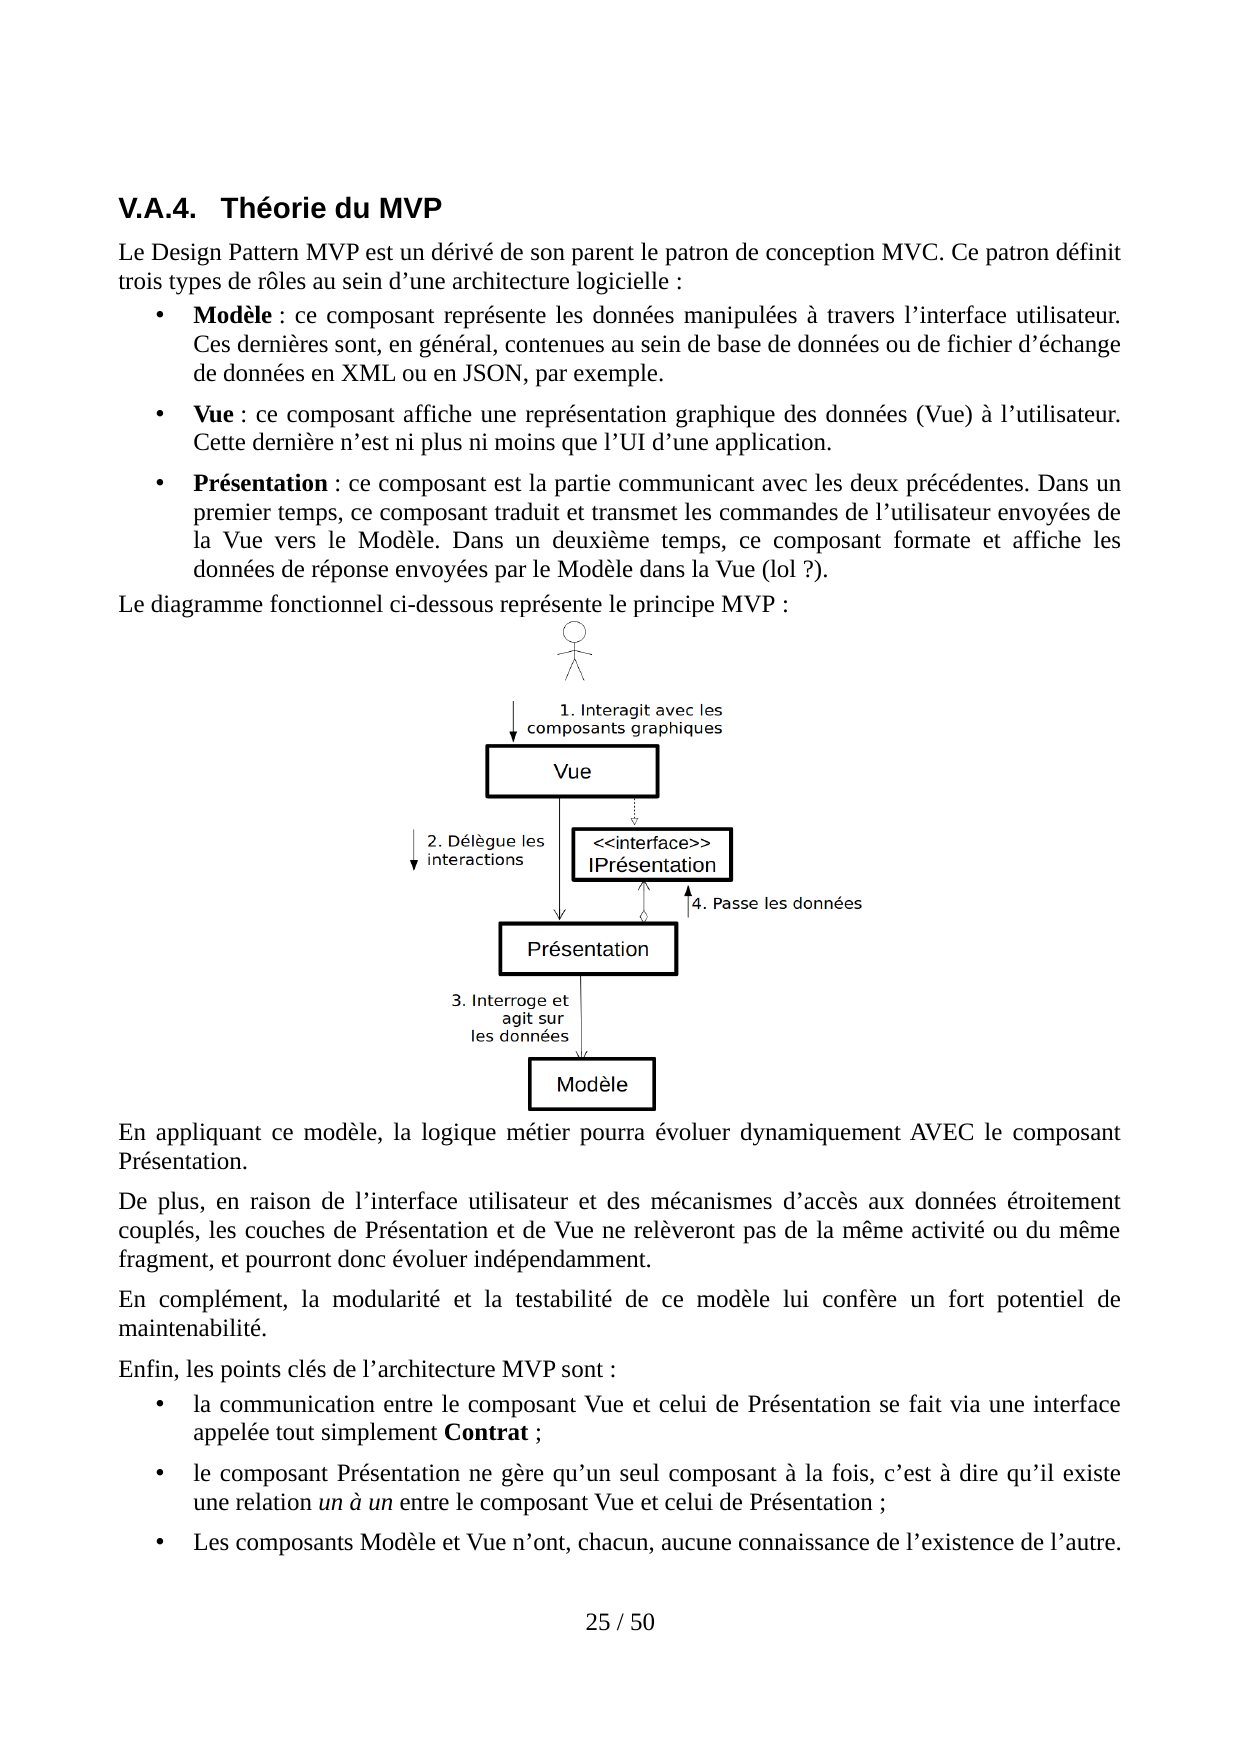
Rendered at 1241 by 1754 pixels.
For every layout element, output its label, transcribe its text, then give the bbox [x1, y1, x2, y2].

list la communication entre le composant Vue et celui de Présentation se fait via une interface appelée tout simplement Contrat ; [156, 1389, 1122, 1446]
list Présentation : ce composant est la partie communicant avec les deux précédentes. Dans un premier temps, ce composant traduit et transmet les commandes de l’utilisateur envoyées de la Vue vers le Modèle. Dans un deuxième temps, ce composant formate et affiche les données de réponse envoyées par le Modèle dans la Vue (lol ?). [156, 468, 1122, 583]
text Le Design Pattern MVP est un dérivé de son parent le patron de conception MVC. Ce patron définit trois types de rôles au sein d’une architecture logicielle : [118, 237, 1122, 295]
list Vue : ce composant affiche une représentation graphique des données (Vue) à l’utilisateur. Cette dernière n’est ni plus ni moins que l’UI d’une application. [156, 399, 1122, 456]
text En appliquant ce modèle, la logique métier pourra évoluer dynamiquement AVEC le composant Présentation. [118, 1117, 1122, 1174]
picture [371, 617, 869, 1112]
subtitle Théorie du MVP [118, 191, 1122, 225]
list Les composants Modèle et Vue n’ont, chacun, aucune connaissance de l’existence de l’autre. [156, 1527, 1122, 1556]
text Enfin, les points clés de l’architecture MVP sont : [118, 1354, 1122, 1383]
text De plus, en raison de l’interface utilisateur et des mécanismes d’accès aux données étroitement couplés, les couches de Présentation et de Vue ne relèveront pas de la même activité ou du même fragment, et pourront donc évoluer indépendamment. [118, 1186, 1122, 1273]
list le composant Présentation ne gère qu’un seul composant à la fois, c’est à dire qu’il existe une relation un à un entre le composant Vue et celui de Présentation ; [156, 1458, 1122, 1516]
text En complément, la modularité et la testabilité de ce modèle lui confère un fort potentiel de maintenabilité. [118, 1284, 1122, 1342]
text Le diagramme fonctionnel ci-dessous représente le principe MVP : [118, 589, 1122, 618]
list Modèle : ce composant représente les données manipulées à travers l’interface utilisateur. Ces dernières sont, en général, contenues au sein de base de données ou de fichier d’échange de données en XML ou en JSON, par exemple. [156, 301, 1122, 387]
